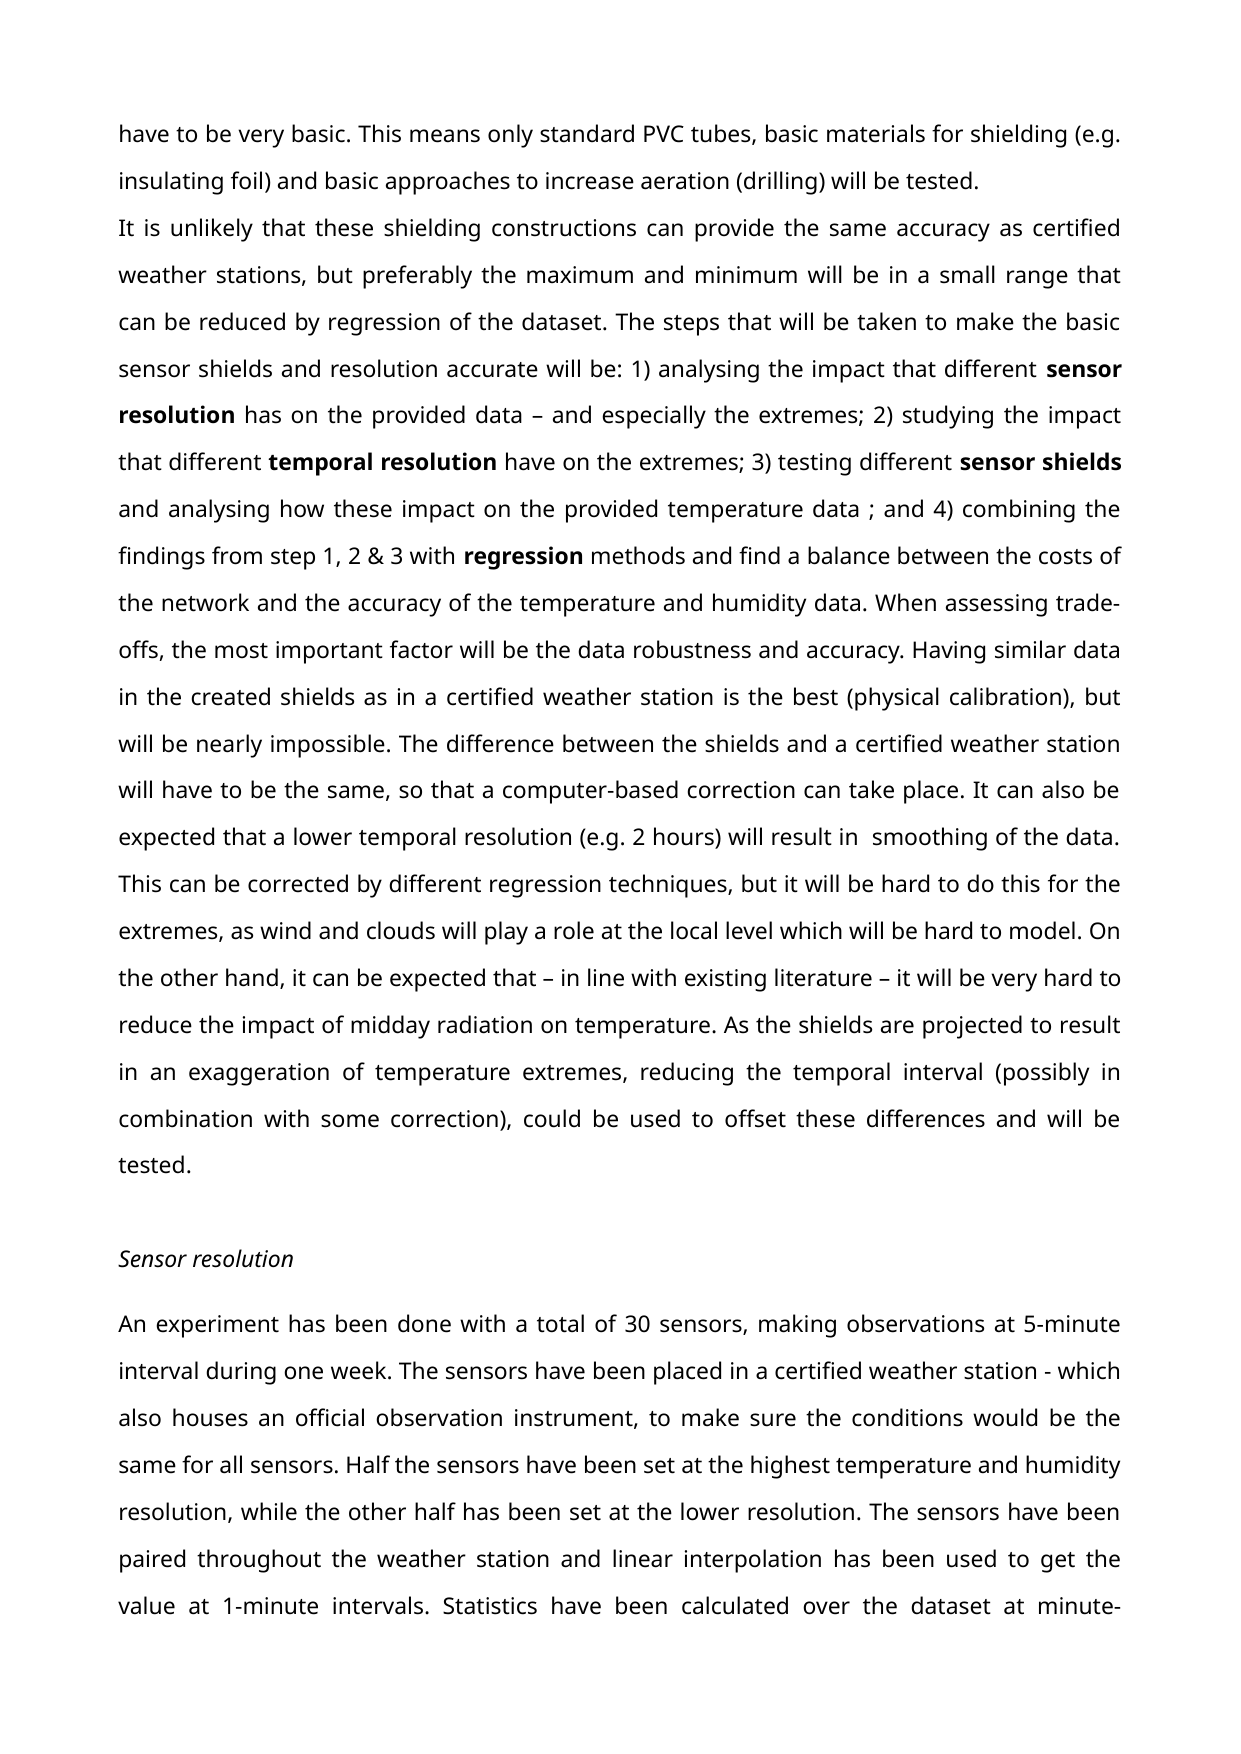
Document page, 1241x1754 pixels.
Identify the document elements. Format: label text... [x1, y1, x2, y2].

text Sensor resolution [118, 1243, 1122, 1274]
text have to be very basic. This means only standard PVC tubes, basic materials for shielding (e.g. insulating foil) and basic approaches to increase aeration (drilling) will be tested. [118, 118, 1122, 196]
text An experiment has been done with a total of 30 sensors, making observations at 5-minute interval during one week. The sensors have been placed in a certified weather station - which also houses an official observation instrument, to make sure the conditions would be the same for all sensors. Half the sensors have been set at the highest temperature and humidity resolution, while the other half has been set at the lower resolution. The sensors have been paired throughout the weather station and linear interpolation has been used to get the value at 1-minute intervals. Statistics have been calculated over the dataset at minute- [118, 1308, 1122, 1621]
text It is unlikely that these shielding constructions can provide the same accuracy as certified weather stations, but preferably the maximum and minimum will be in a small range that can be reduced by regression of the dataset. The steps that will be taken to make the basic sensor shields and resolution accurate will be: 1) analysing the impact that different sensor resolution has on the provided data – and especially the extremes; 2) studying the impact that different temporal resolution have on the extremes; 3) testing different sensor shields and analysing how these impact on the provided temperature data ; and 4) combining the findings from step 1, 2 & 3 with regression methods and find a balance between the costs of the network and the accuracy of the temperature and humidity data. When assessing trade-offs, the most important factor will be the data robustness and accuracy. Having similar data in the created shields as in a certified weather station is the best (physical calibration), but will be nearly impossible. The difference between the shields and a certified weather station will have to be the same, so that a computer-based correction can take place. It can also be expected that a lower temporal resolution (e.g. 2 hours) will result in smoothing of the data. This can be corrected by different regression techniques, but it will be hard to do this for the extremes, as wind and clouds will play a role at the local level which will be hard to model. On the other hand, it can be expected that – in line with existing literature – it will be very hard to reduce the impact of midday radiation on temperature. As the shields are projected to result in an exaggeration of temperature extremes, reducing the temporal interval (possibly in combination with some correction), could be used to offset these differences and will be tested. [118, 212, 1122, 1181]
